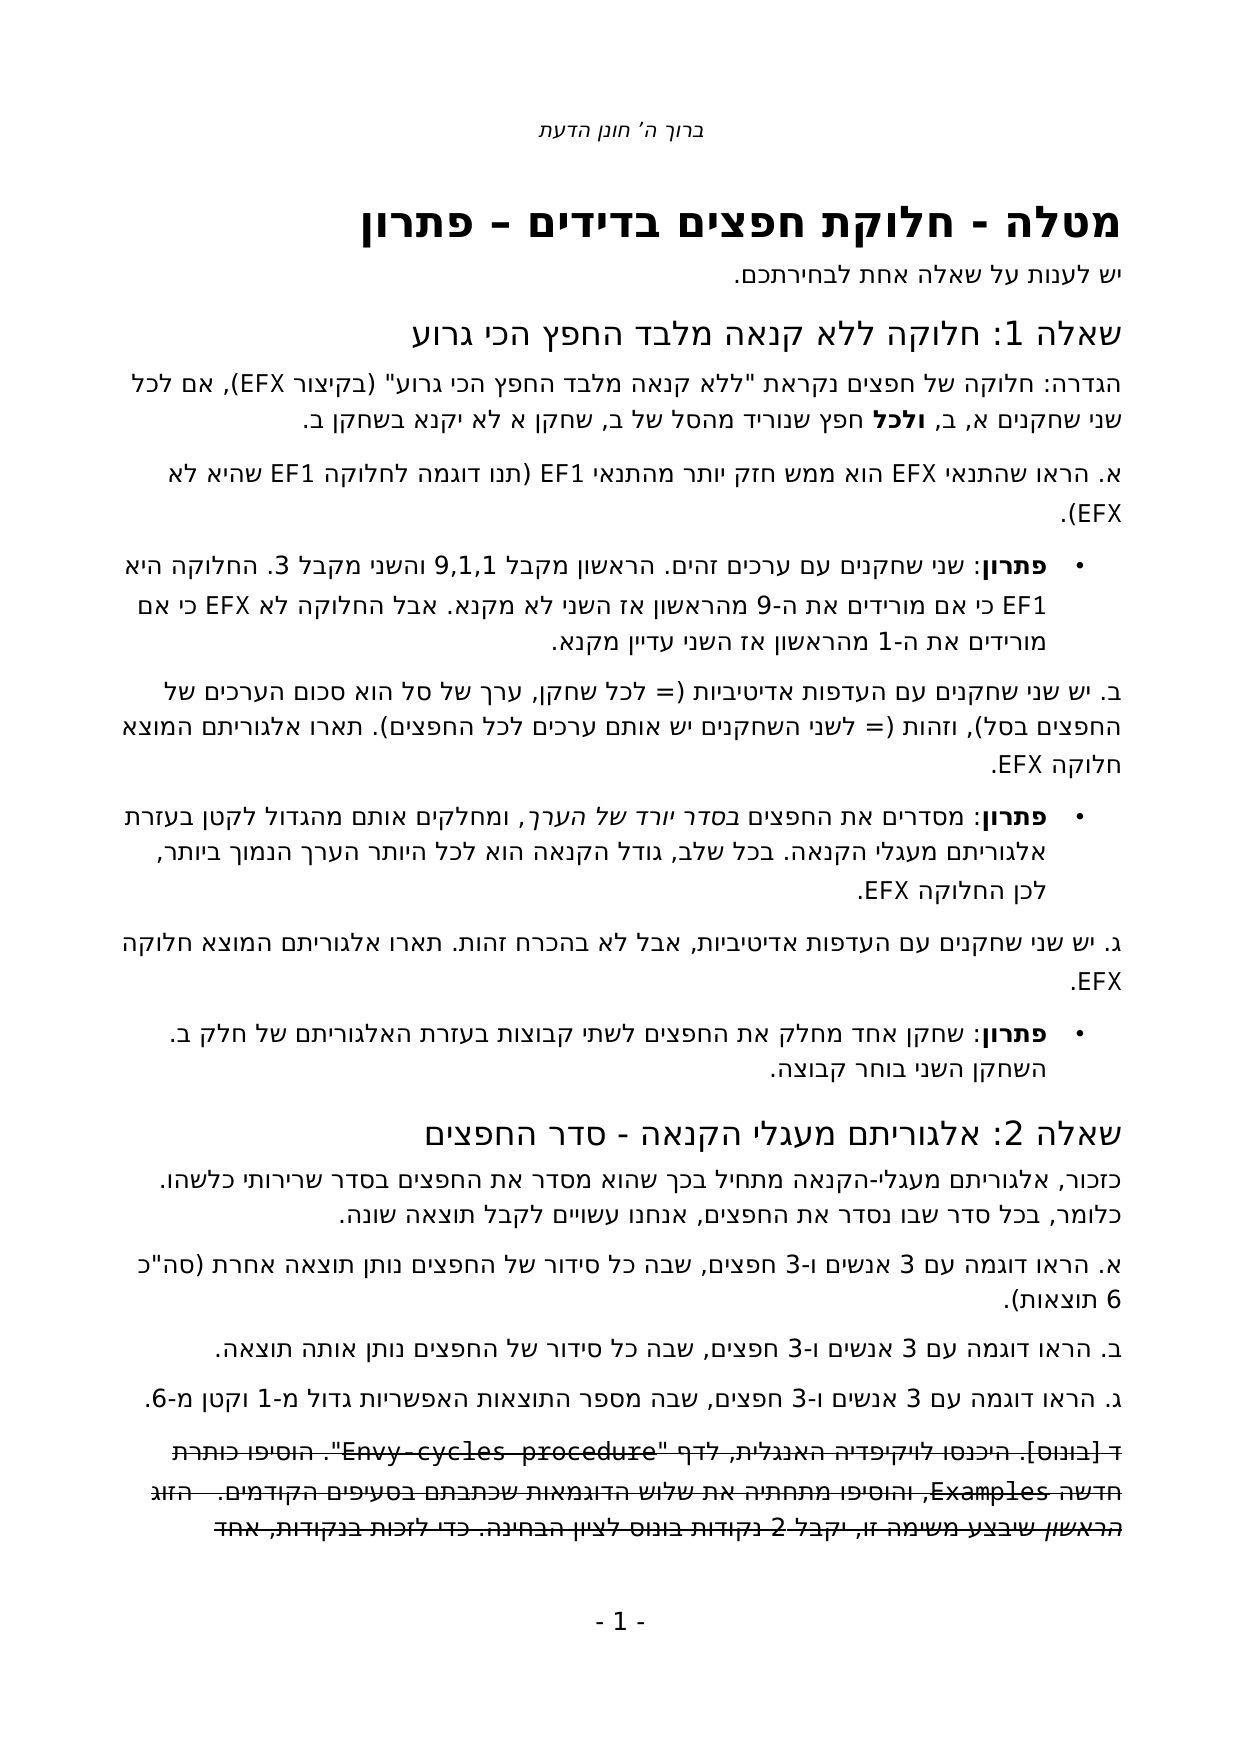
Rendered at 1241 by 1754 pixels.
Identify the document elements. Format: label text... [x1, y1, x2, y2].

list פתרון: מסדרים את החפצים בסדר יורד של הערך, ומחלקים אותם מהגדול לקטן בעזרת אלגוריתם מעגלי הקנאה. בכל שלב, גודל הקנאה הוא לכל היותר הערך הנמוך ביותר, לכן החלוקה EFX. [118, 802, 1084, 906]
subtitle שאלה 2: אלגוריתם מעגלי הקנאה - סדר החפצים [118, 1114, 1122, 1153]
list פתרון: שני שחקנים עם ערכים זהים. הראשון מקבל 9,1,1 והשני מקבל 3. החלוקה היא EF1 כי אם מורידים את ה-9 מהראשון אז השני לא מקנא. אבל החלוקה לא EFX כי אם מורידים את ה-1 מהראשון אז השני עדיין מקנא. [118, 552, 1084, 657]
text כזכור, אלגוריתם מעגלי-הקנאה מתחיל בכך שהוא מסדר את החפצים בסדר שרירותי כלשהו. כלומר, בכל סדר שבו נסדר את החפצים, אנחנו עשויים לקבל תוצאה שונה. [118, 1166, 1122, 1230]
text יש לענות על שאלה אחת לבחירתכם. [118, 260, 1122, 289]
text ג. הראו דוגמה עם 3 אנשים ו-3 חפצים, שבה מספר התוצאות האפשריות גדול מ-1 וקטן מ-6. [118, 1384, 1122, 1413]
text ב. יש שני שחקנים עם העדפות אדיטיביות (= לכל שחקן, ערך של סל הוא סכום הערכים של החפצים בסל), וזהות (= לשני השחקנים יש אותם ערכים לכל החפצים). תארו אלגוריתם המוצא חלוקה EFX. [118, 677, 1122, 781]
text הגדרה: חלוקה של חפצים נקראת "ללא קנאה מלבד החפץ הכי גרוע" (בקיצור EFX), אם לכל שני שחקנים א, ב, ולכל חפץ שנוריד מהסל של ב, שחקן א לא יקנא בשחקן ב. [118, 366, 1122, 435]
subtitle מטלה - חלוקת חפצים בדידים – פתרון [118, 197, 1122, 248]
subtitle שאלה 1: חלוקה ללא קנאה מלבד החפץ הכי גרוע [118, 314, 1122, 353]
text ד [בונוס]. היכנסו לויקיפדיה האנגלית, לדף "Envy-cycles procedure". הוסיפו כותרת חדשה Examples, והוסיפו מתחתיה את שלוש הדוגמאות שכתבתם בסעיפים הקודמים. הזוג הראשון שיבצע משימה זו, יקבל 2 נקודות בונוס לציון הבחינה. כדי לזכות בנקודות, אחד מבני-הזוג צריך לפתוח חשבון ויקיפדיה בשמו המלא, כך שהעריכות יירשמו על שמו בהסטוריית העריכה. עצה: כדי שהעריכות שלכם יישארו בדף, ולא יימחקו ע"י עורכים אחרים, יש להסביר את הדוגמאות באופן ברור ובאנגלית תקנית. שימו לב: לפני שאתם מתחילים אנא ודאו שלא עשו את זה לפניכם; הניקוד הנוסף יינתן רק לזוג הראשון. סליחה, המשימה תפוסה... [118, 1434, 1122, 1543]
text א. הראו דוגמה עם 3 אנשים ו-3 חפצים, שבה כל סידור של החפצים נותן תוצאה אחרת (סה"כ 6 תוצאות). [118, 1250, 1122, 1314]
text א. הראו שהתנאי EFX הוא ממש חזק יותר מהתנאי EF1 (תנו דוגמה לחלוקה EF1 שהיא לא EFX). [118, 455, 1122, 530]
list פתרון: שחקן אחד מחלק את החפצים לשתי קבוצות בעזרת האלגוריתם של חלק ב. השחקן השני בוחר קבוצה. [118, 1019, 1084, 1083]
text ג. יש שני שחקנים עם העדפות אדיטיביות, אבל לא בהכרח זהות. תארו אלגוריתם המוצא חלוקה EFX. [118, 928, 1122, 998]
text ב. הראו דוגמה עם 3 אנשים ו-3 חפצים, שבה כל סידור של החפצים נותן אותה תוצאה. [118, 1335, 1122, 1364]
